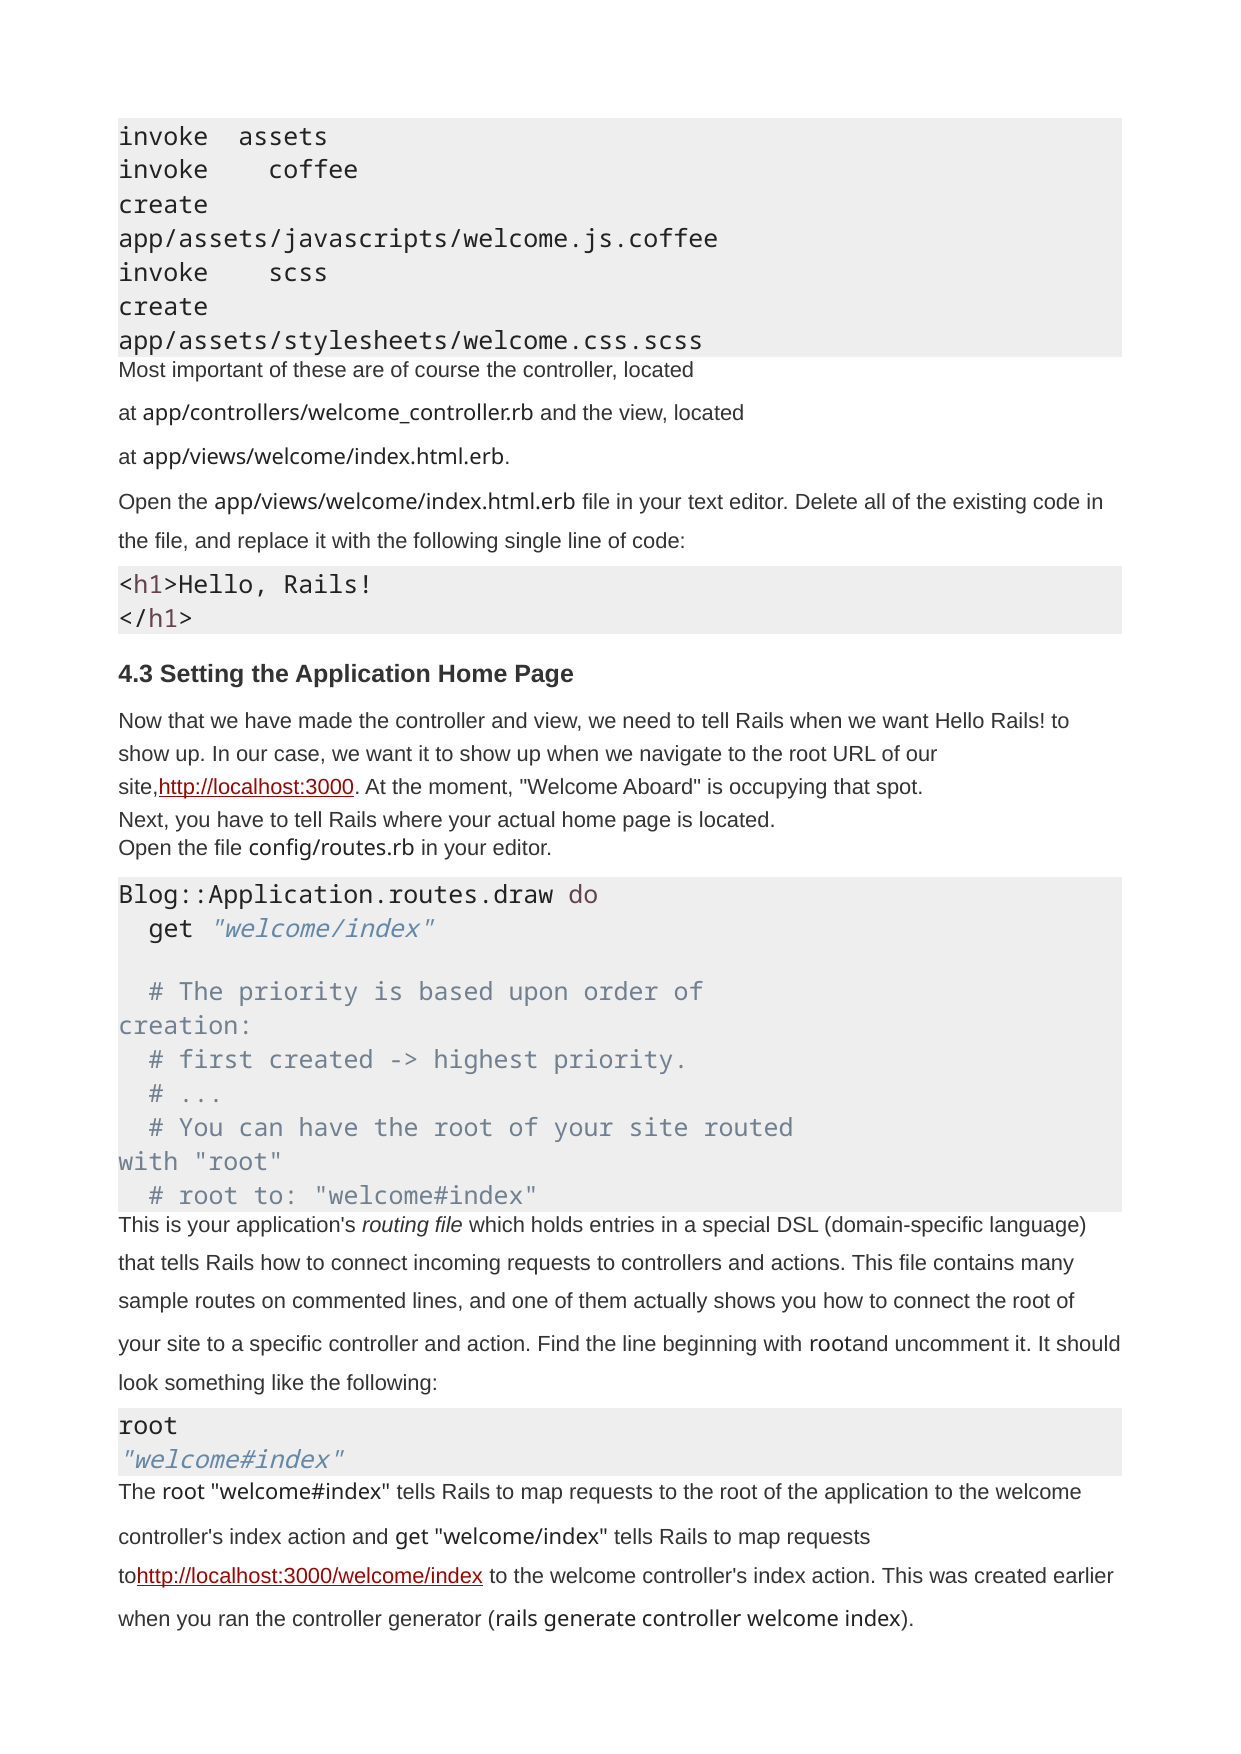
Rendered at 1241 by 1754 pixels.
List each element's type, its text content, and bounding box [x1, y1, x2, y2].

text Most important of these are of course the controller, located at app/controllers/welcome_controller.rb and the view, located at app/views/welcome/index.html.erb. [118, 357, 1122, 471]
text The root "welcome#index" tells Rails to map requests to the root of the application to the welcome controller's index action and get "welcome/index" tells Rails to map requests tohttp://localhost:3000/welcome/index to the welcome controller's index action. This was created earlier when you ran the controller generator (rails generate controller welcome index). [118, 1476, 1122, 1633]
text Next, you have to tell Rails where your actual home page is located. [118, 799, 1122, 832]
table_header <h1>Hello, Rails!</h1> [118, 566, 419, 634]
text This is your application's routing file which holds entries in a special DSL (domain-specific language) that tells Rails how to connect incoming requests to controllers and actions. This file contains many sample routes on commented lines, and one of them actually shows you how to connect the root of your site to a specific controller and action. Find the line beginning with rootand uncomment it. It should look something like the following: [118, 1212, 1122, 1395]
table_header Blog::Application.routes.draw do get "welcome/index" # The priority is based upon order of creation: # first created -> highest priority. # ... # You can have the root of your site routed with "root" # root to: "welcome#index" [118, 877, 831, 1212]
text Now that we have made the controller and view, we need to tell Rails when we want Hello Rails! to show up. In our case, we want it to show up when we navigate to the root URL of our site,http://localhost:3000. At the moment, "Welcome Aboard" is occupying that spot. [118, 701, 1122, 799]
text Open the app/views/welcome/index.html.erb file in your text editor. Delete all of the existing code in the file, and replace it with the following single line of code: [118, 486, 1122, 554]
table_header invoke assets invoke coffee create app/assets/javascripts/welcome.js.coffee invoke scss create app/assets/stylesheets/welcome.css.scss [118, 118, 764, 357]
table_header root "welcome#index" [118, 1408, 401, 1476]
text Open the file config/routes.rb in your editor. [118, 832, 1122, 862]
subtitle 4.3 Setting the Application Home Page [118, 659, 1122, 688]
